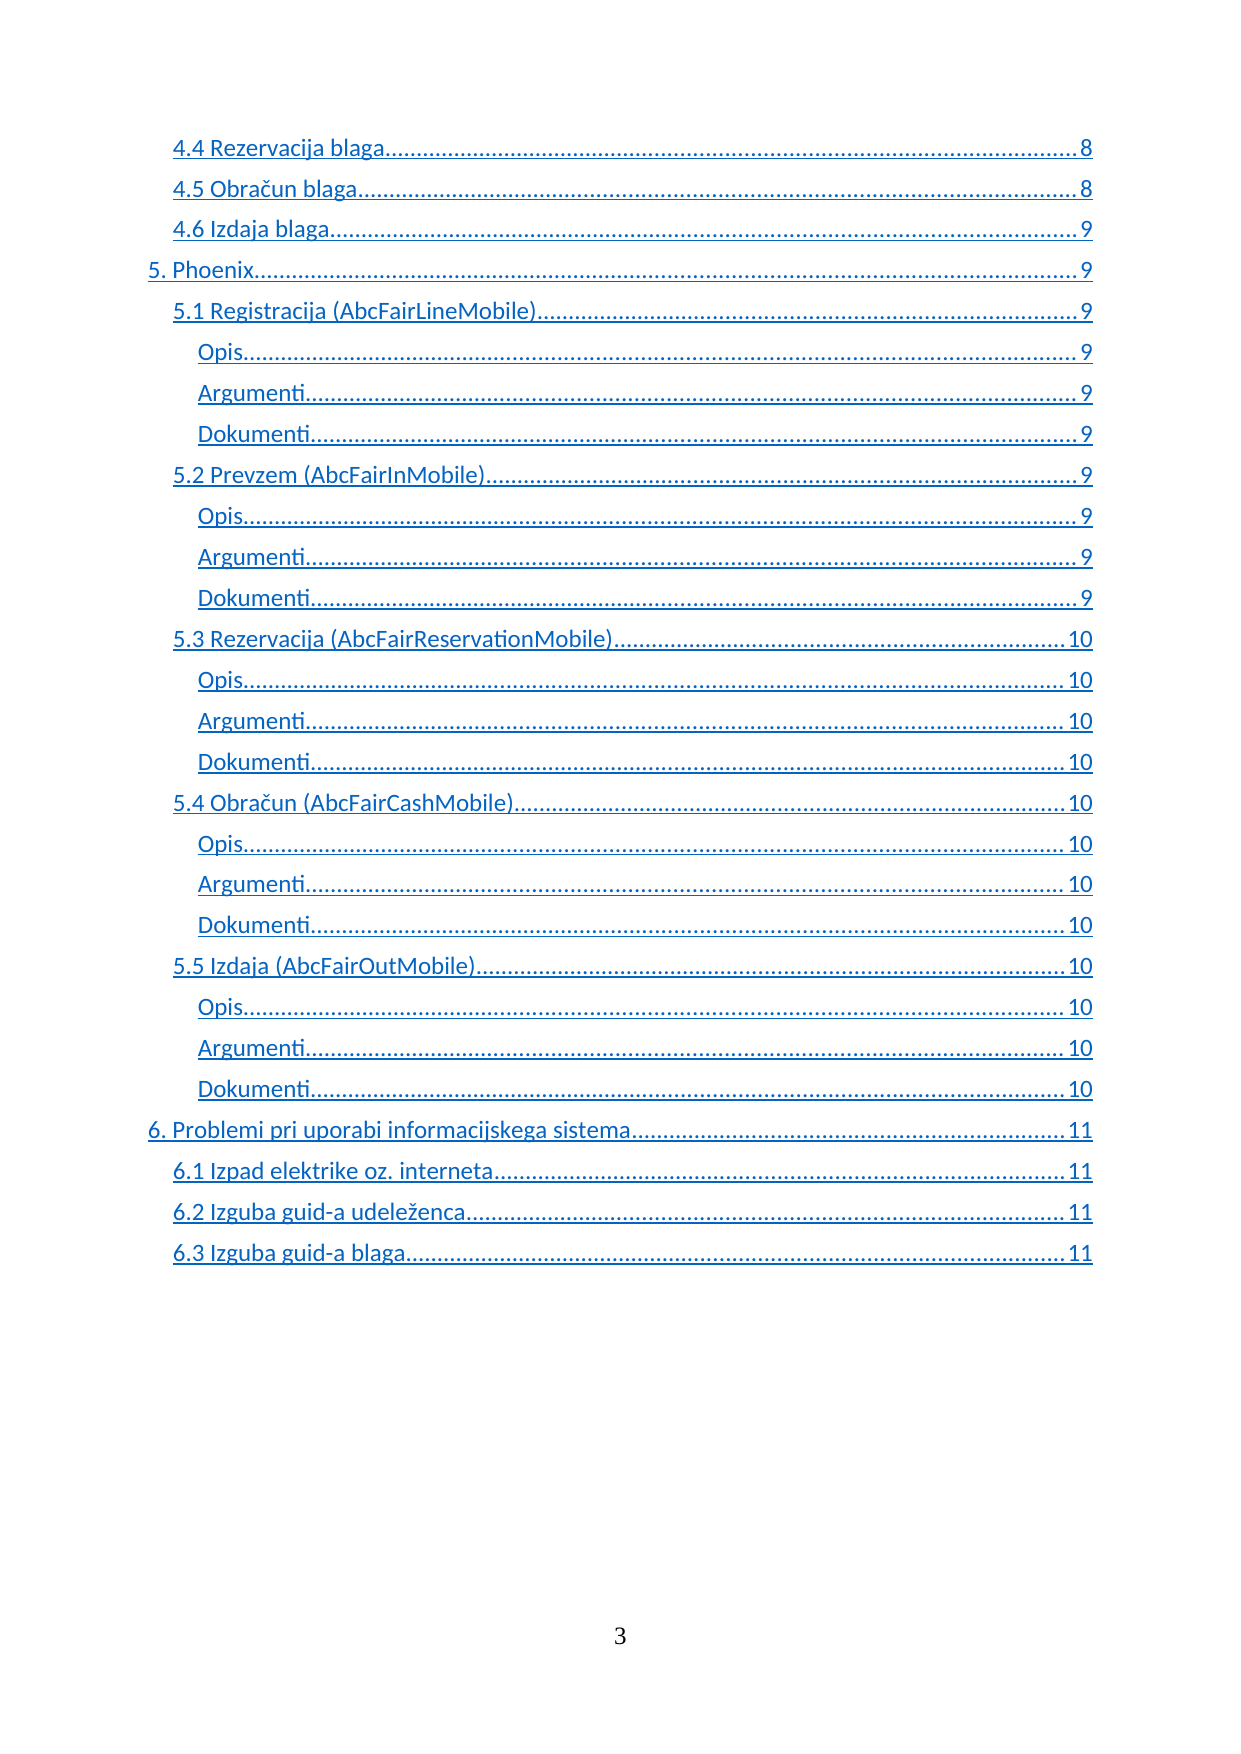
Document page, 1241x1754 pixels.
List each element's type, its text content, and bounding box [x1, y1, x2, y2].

text Dokumenti 9 [198, 582, 1093, 608]
text 5.3 Rezervacija (AbcFairReservationMobile) 10 [173, 623, 1093, 649]
text Opis 9 [198, 336, 1093, 363]
text Dokumenti 9 [198, 418, 1093, 444]
text Argumenti 10 [198, 869, 1093, 895]
text 4.4 Rezervacija blaga 8 [173, 132, 1093, 158]
text 5.4 Obračun (AbcFairCashMobile) 10 [173, 787, 1093, 813]
text 4.5 Obračun blaga 8 [173, 173, 1093, 199]
text Argumenti 10 [198, 1032, 1093, 1058]
text Argumenti 10 [198, 705, 1093, 731]
text Dokumenti 10 [198, 1073, 1093, 1099]
text Argumenti 9 [198, 377, 1093, 403]
text Dokumenti 10 [198, 746, 1093, 772]
text 5.1 Registracija (AbcFairLineMobile) 9 [173, 296, 1093, 321]
text 4.6 Izdaja blaga 9 [173, 214, 1093, 240]
text Argumenti 9 [198, 541, 1093, 567]
text Opis 10 [198, 828, 1093, 854]
text Dokumenti 10 [198, 909, 1093, 936]
text Opis 9 [198, 500, 1093, 526]
text 6.2 Izguba guid-a udeleženca 11 [173, 1196, 1093, 1222]
text Opis 10 [198, 991, 1093, 1018]
text 5.2 Prevzem (AbcFairInMobile) 9 [173, 459, 1093, 485]
text 6.1 Izpad elektrike oz. interneta 11 [173, 1155, 1093, 1181]
text 6. Problemi pri uporabi informacijskega sistema 11 [148, 1114, 1093, 1140]
text Opis 10 [198, 664, 1093, 690]
text 5. Phoenix 9 [148, 254, 1093, 281]
text 6.3 Izguba guid-a blaga 11 [173, 1237, 1093, 1263]
text 5.5 Izdaja (AbcFairOutMobile) 10 [173, 951, 1093, 976]
